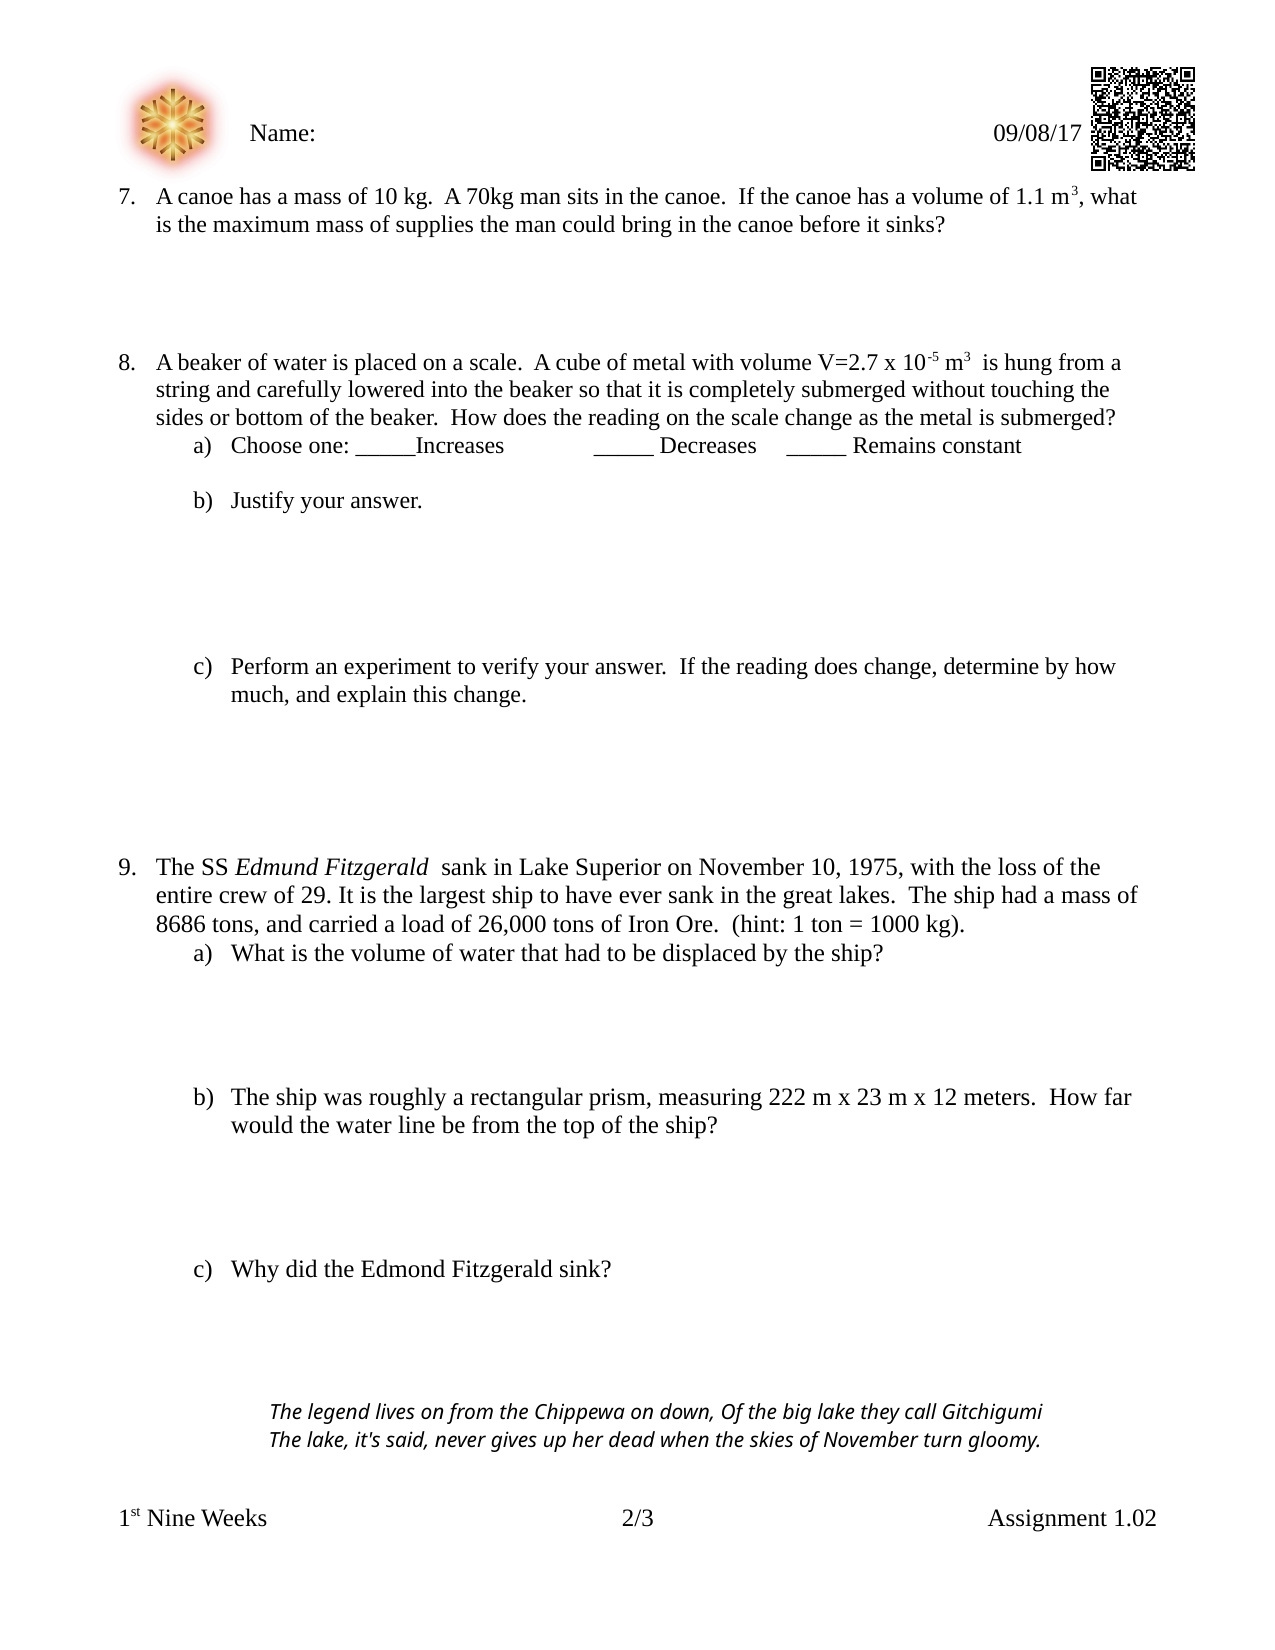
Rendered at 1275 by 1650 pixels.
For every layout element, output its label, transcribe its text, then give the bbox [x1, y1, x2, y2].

list Perform an experiment to verify your answer. If the reading does change, determine by how much, and explain this change. [193, 651, 1157, 708]
list The SS Edmund Fitzgerald sank in Lake Superior on November 10, 1975, with the loss of the entire crew of 29. It is the largest ship to have ever sank in the great lakes. The ship had a mass of 8686 tons, and carried a load of 26,000 tons of Iron Ore. (hint: 1 ton = 1000 kg). [118, 852, 1157, 938]
picture [1082, 58, 1203, 179]
list What is the volume of water that had to be displaced by the ship? [193, 938, 1157, 967]
list Why did the Edmond Fitzgerald sink? [193, 1254, 1157, 1283]
list Choose one: _____Increases _____ Decreases _____ Remains constant [193, 431, 1157, 458]
list The legend lives on from the Chippewa on down, Of the big lake they call Gitchigumi The lake, it's said, never gives up her dead when the skies of November turn gloomy. [118, 1397, 1157, 1454]
list The ship was roughly a rectangular prism, measuring 222 m x 23 m x 12 meters. How far would the water line be from the top of the ship? [193, 1082, 1157, 1139]
list A beaker of water is placed on a scale. A cube of metal with volume V=2.7 x 10-5 m3 is hung from a string and carefully lowered into the beaker so that it is completely submerged without touching the sides or bottom of the beaker. How does the reading on the scale change as the metal is submerged? [118, 348, 1157, 431]
list A canoe has a mass of 10 kg. A 70kg man sits in the canoe. If the canoe has a volume of 1.1 m3, what is the maximum mass of supplies the man could bring in the canoe before it sinks? [118, 176, 1157, 237]
list Justify your answer. [193, 486, 1157, 513]
picture [116, 66, 229, 183]
